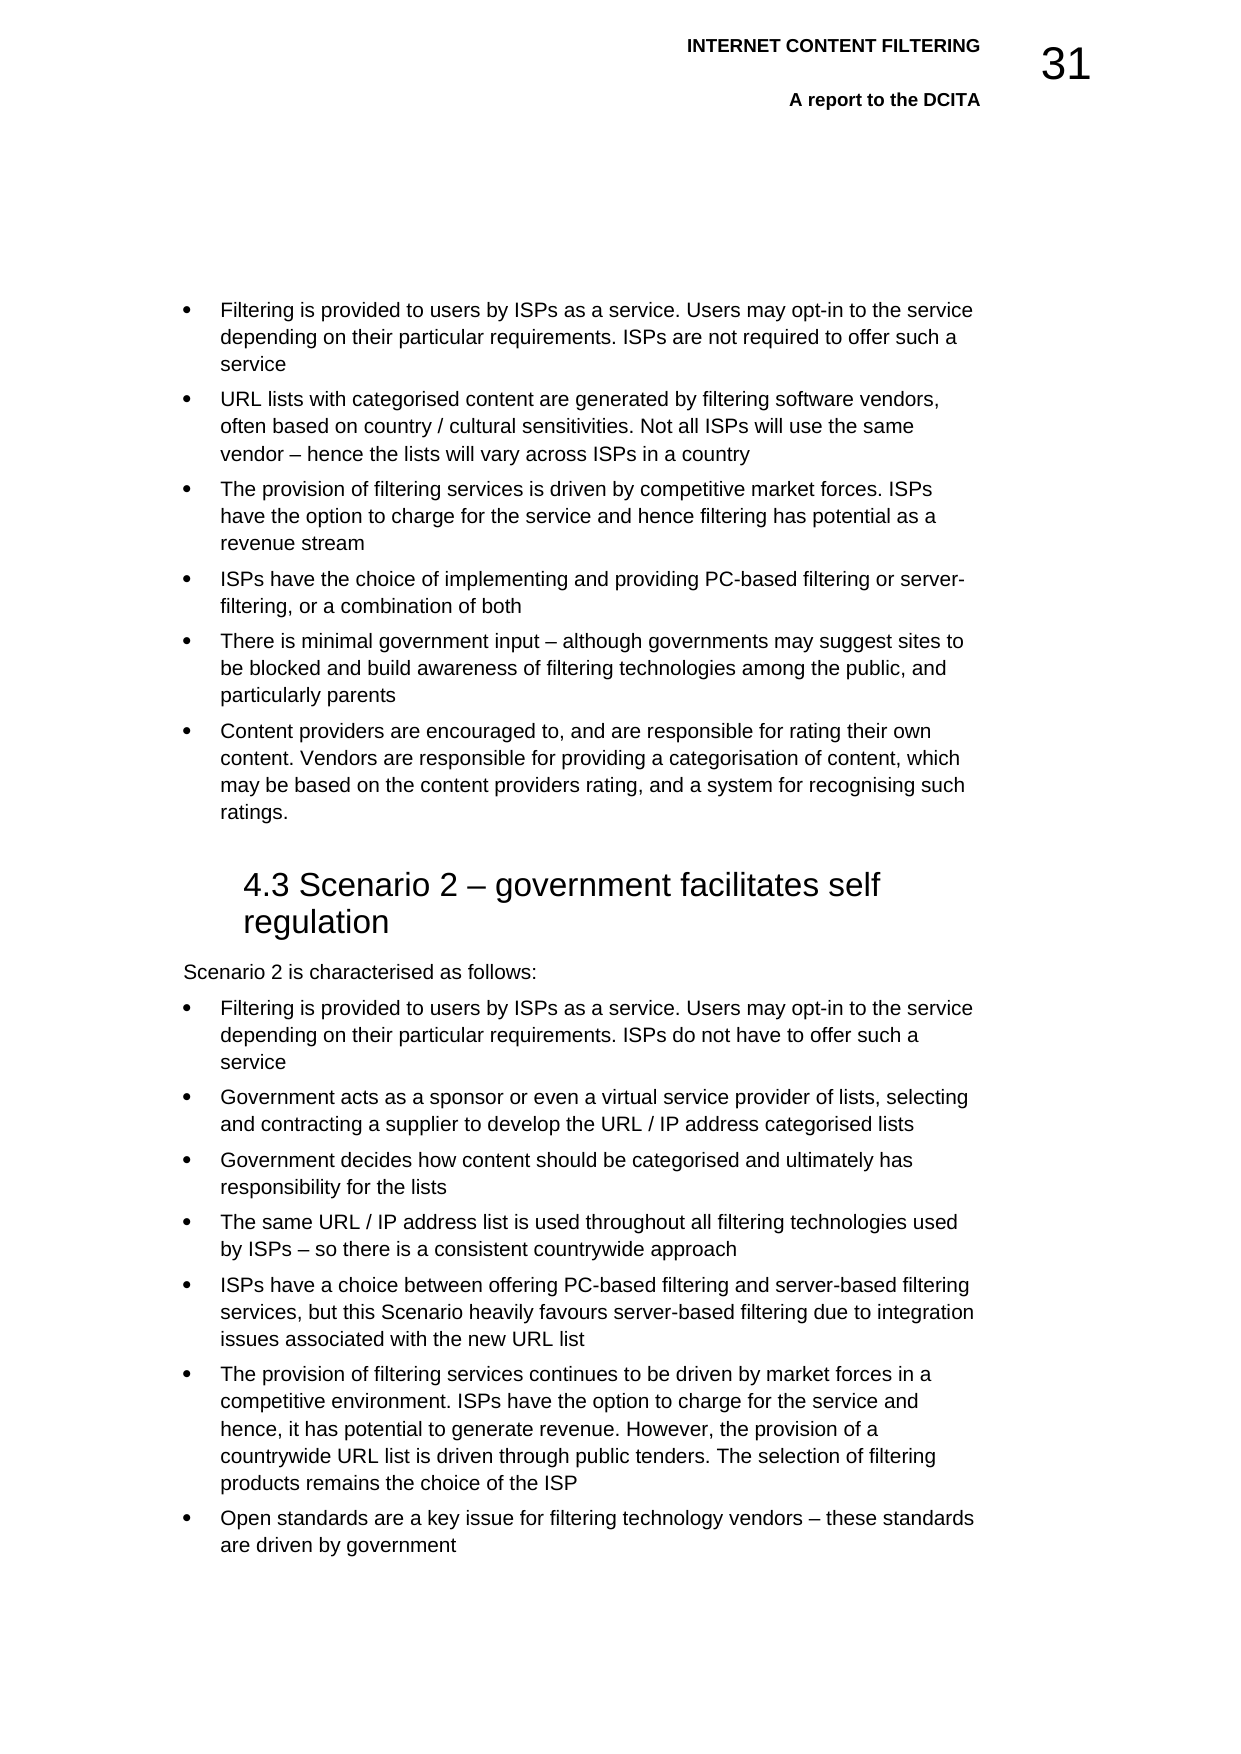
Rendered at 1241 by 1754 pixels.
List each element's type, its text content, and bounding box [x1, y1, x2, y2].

list The same URL / IP address list is used throughout all filtering technologies used by ISPs – so there is a consistent countrywide approach [183, 1208, 975, 1262]
list ISPs have the choice of implementing and providing PC-based filtering or server-filtering, or a combination of both [183, 564, 975, 618]
list Filtering is provided to users by ISPs as a service. Users may opt-in to the service depending on their particular requirements. ISPs do not have to offer such a service [183, 993, 975, 1075]
list There is minimal government input – although governments may suggest sites to be blocked and build awareness of filtering technologies among the public, and particularly parents [183, 627, 975, 708]
text Scenario 2 is characterised as follows: [183, 958, 975, 985]
list Open standards are a key issue for filtering technology vendors – these standards are driven by government [183, 1504, 975, 1558]
list ISPs have a choice between offering PC-based filtering and server-based filtering services, but this Scenario heavily favours server-based filtering due to integration issues associated with the new URL list [183, 1271, 975, 1352]
subtitle 4.3 Scenario 2 – government facilitates self regulation [183, 866, 975, 941]
list Content providers are encouraged to, and are responsible for rating their own content. Vendors are responsible for providing a categorisation of content, which may be based on the content providers rating, and a system for recognising such ratings. [183, 716, 975, 825]
list Government acts as a sponsor or even a virtual service provider of lists, selecting and contracting a supplier to develop the URL / IP address categorised lists [183, 1083, 975, 1137]
list Government decides how content should be categorised and ultimately has responsibility for the lists [183, 1146, 975, 1200]
list URL lists with categorised content are generated by filtering software vendors, often based on country / cultural sensitivities. Not all ISPs will use the same vendor – hence the lists will vary across ISPs in a country [183, 385, 975, 466]
list The provision of filtering services continues to be driven by market forces in a competitive environment. ISPs have the option to charge for the service and hence, it has potential to generate revenue. However, the provision of a countrywide URL list is driven through public tenders. The selection of filtering products remains the choice of the ISP [183, 1360, 975, 1496]
list The provision of filtering services is driven by competitive market forces. ISPs have the option to charge for the service and hence filtering has potential as a revenue stream [183, 475, 975, 556]
list Filtering is provided to users by ISPs as a service. Users may opt-in to the service depending on their particular requirements. ISPs are not required to offer such a service [183, 296, 975, 377]
